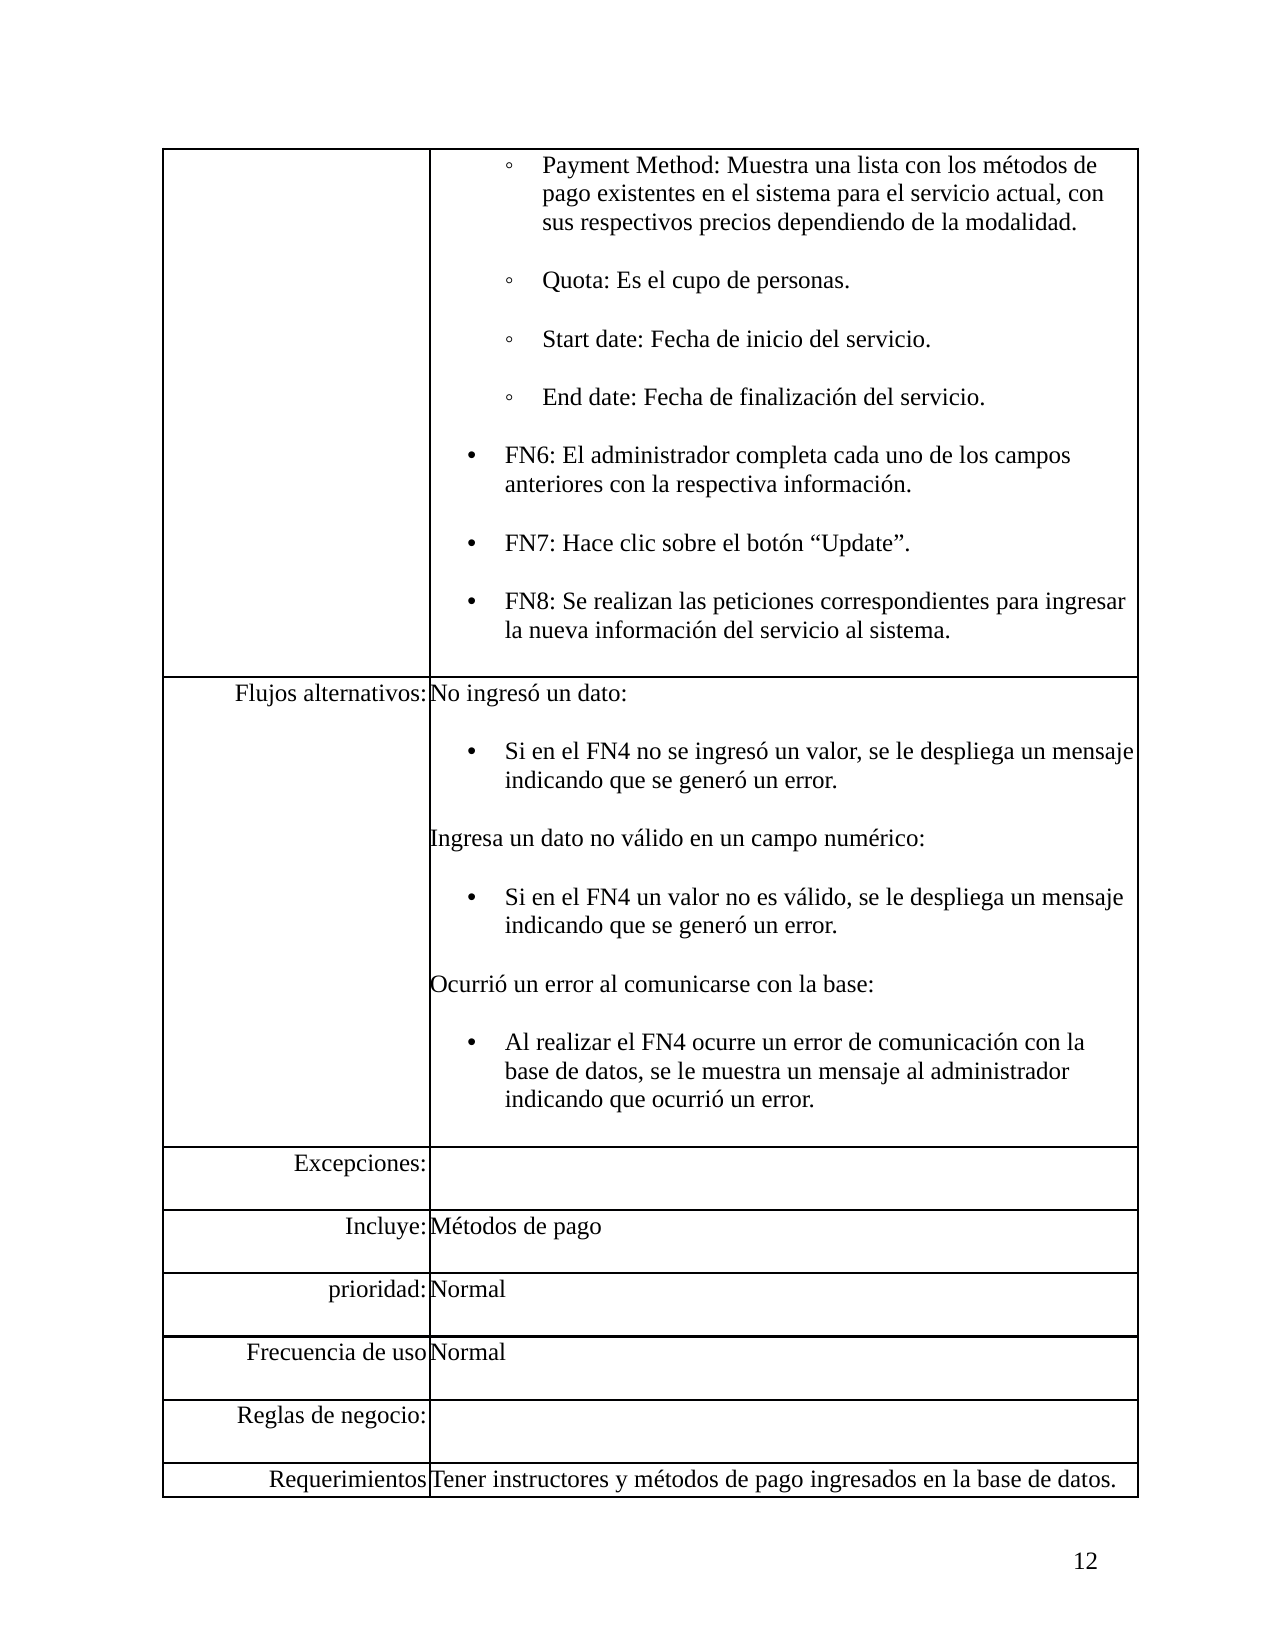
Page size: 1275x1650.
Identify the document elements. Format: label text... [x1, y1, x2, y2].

table_cell Frecuencia de uso [164, 1338, 429, 1398]
table_cell Normal [431, 1274, 1137, 1335]
table_cell Normal [431, 1338, 1137, 1398]
table_cell Excepciones: [164, 1148, 429, 1209]
table_cell Requerimientos [164, 1464, 429, 1496]
table_cell FN1: Ingresar al sistema como administrador. FN2: Selecciona en el menú la opción de “Service” y luego “Show Service”. FN3: Se muestra una pantalla con todos los servicios existentes en el sistema, de la siguiente manera: Nombre del servicio. Botón de actualizar y un botón de eliminar FN4: Hacer clic sobre el botón de “Update”. FN5: Se muestra una pantalla con los siguientes campos: Una lista con los instructores existentes en el sistema, y la opción que se selecciona es el instructor que tiene asignado actualmente el servicio. Name: Corresponde al nombre actual del servicio. Description: Corresponde a la descripción del servicio. Payment Method: Muestra una lista con los métodos de pago existentes en el sistema para el servicio actual, con sus respectivos precios dependiendo de la modalidad. Quota: Es el cupo de personas. Start date: Fecha de inicio del servicio. End date: Fecha de finalización del servicio. FN6: El administrador completa cada uno de los campos anteriores con la respectiva información. FN7: Hace clic sobre el botón “Update”. FN8: Se realizan las peticiones correspondientes para ingresar la nueva información del servicio al sistema. [431, 150, 1137, 676]
table_cell Reglas de negocio: [164, 1401, 429, 1462]
table_cell [431, 1401, 1137, 1462]
table_cell Flujos alternativos: [164, 678, 429, 1146]
table_cell [431, 1148, 1137, 1209]
table_cell Incluye: [164, 1211, 429, 1272]
table_cell Métodos de pago [431, 1211, 1137, 1272]
table_cell [164, 150, 429, 676]
table_cell Tener instructores y métodos de pago ingresados en la base de datos. [431, 1464, 1137, 1496]
table_cell No ingresó un dato: Si en el FN4 no se ingresó un valor, se le despliega un mensaje indicando que se generó un error. Ingresa un dato no válido en un campo numérico: Si en el FN4 un valor no es válido, se le despliega un mensaje indicando que se generó un error. Ocurrió un error al comunicarse con la base: Al realizar el FN4 ocurre un error de comunicación con la base de datos, se le muestra un mensaje al administrador indicando que ocurrió un error. [431, 678, 1137, 1146]
table_cell prioridad: [164, 1274, 429, 1335]
